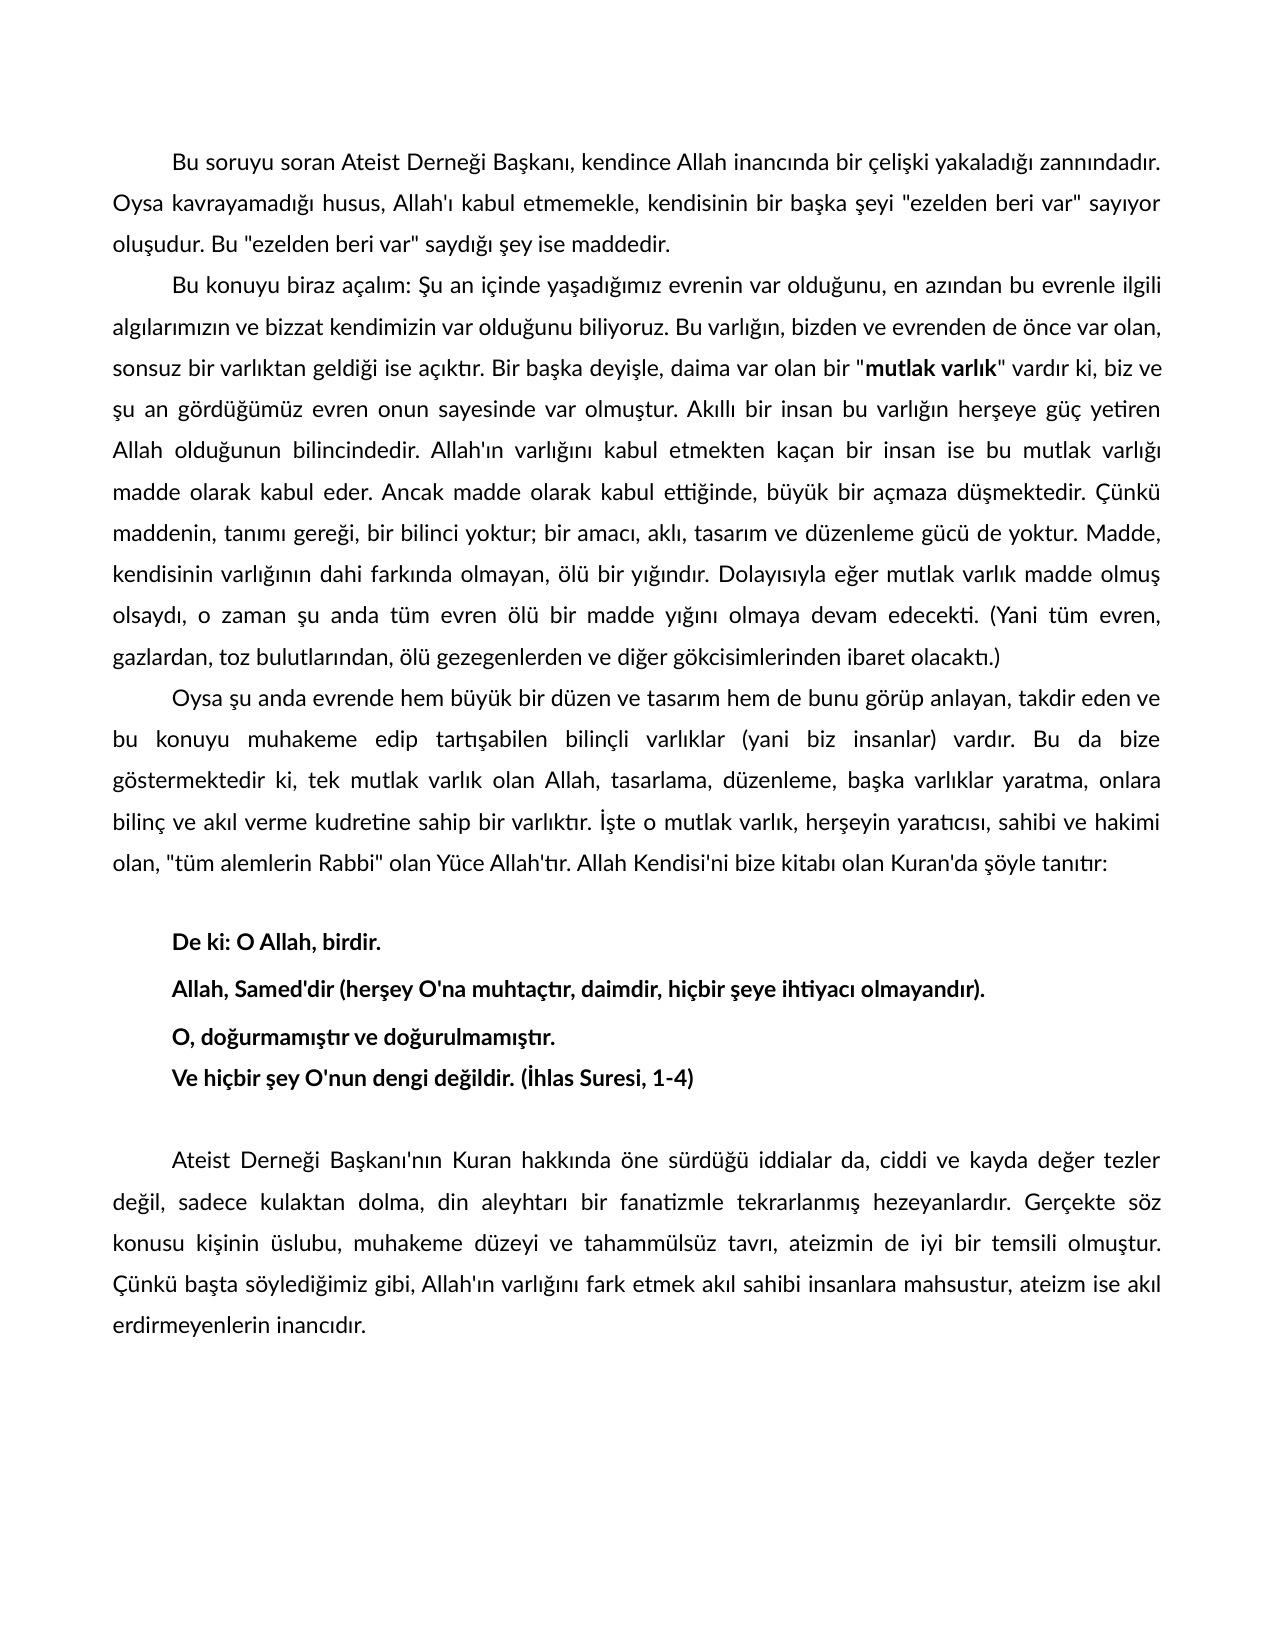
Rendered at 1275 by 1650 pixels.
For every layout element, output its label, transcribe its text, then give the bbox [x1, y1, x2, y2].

text De ki: O Allah, birdir. [112, 928, 1162, 955]
text Ve hiçbir şey O'nun dengi değildir. (İhlas Suresi, 1-4) [112, 1064, 1162, 1091]
text Oysa şu anda evrende hem büyük bir düzen ve tasarım hem de bunu görüp anlayan, takdir eden ve bu konuyu muhakeme edip tartışabilen bilinçli varlıklar (yani biz insanlar) vardır. Bu da bize göstermektedir ki, tek mutlak varlık olan Allah, tasarlama, düzenleme, başka varlıklar yaratma, onlara bilinç ve akıl verme kudretine sahip bir varlıktır. İşte o mutlak varlık, herşeyin yaratıcısı, sahibi ve hakimi olan, "tüm alemlerin Rabbi" olan Yüce Allah'tır. Allah Kendisi'ni bize kitabı olan Kuran'da şöyle tanıtır: [112, 684, 1162, 876]
text Bu soruyu soran Ateist Derneği Başkanı, kendince Allah inancında bir çelişki yakaladığı zannındadır. Oysa kavrayamadığı husus, Allah'ı kabul etmemekle, kendisinin bir başka şeyi "ezelden beri var" sayıyor oluşudur. Bu "ezelden beri var" saydığı şey ise maddedir. [112, 148, 1162, 258]
text Ateist Derneği Başkanı'nın Kuran hakkında öne sürdüğü iddialar da, ciddi ve kayda değer tezler değil, sadece kulaktan dolma, din aleyhtarı bir fanatizmle tekrarlanmış hezeyanlardır. Gerçekte söz konusu kişinin üslubu, muhakeme düzeyi ve tahammülsüz tavrı, ateizmin de iyi bir temsili olmuştur. Çünkü başta söylediğimiz gibi, Allah'ın varlığını fark etmek akıl sahibi insanlara mahsustur, ateizm ise akıl erdirmeyenlerin inancıdır. [112, 1146, 1162, 1339]
text Allah, Samed'dir (herşey O'na muhtaçtır, daimdir, hiçbir şeye ihtiyacı olmayandır). [172, 975, 1162, 1003]
text Bu konuyu biraz açalım: Şu an içinde yaşadığımız evrenin var olduğunu, en azından bu evrenle ilgili algılarımızın ve bizzat kendimizin var olduğunu biliyoruz. Bu varlığın, bizden ve evrenden de önce var olan, sonsuz bir varlıktan geldiği ise açıktır. Bir başka deyişle, daima var olan bir "mutlak varlık" vardır ki, biz ve şu an gördüğümüz evren onun sayesinde var olmuştur. Akıllı bir insan bu varlığın herşeye güç yetiren Allah olduğunun bilincindedir. Allah'ın varlığını kabul etmekten kaçan bir insan ise bu mutlak varlığı madde olarak kabul eder. Ancak madde olarak kabul ettiğinde, büyük bir açmaza düşmektedir. Çünkü maddenin, tanımı gereği, bir bilinci yoktur; bir amacı, aklı, tasarım ve düzenleme gücü de yoktur. Madde, kendisinin varlığının dahi farkında olmayan, ölü bir yığındır. Dolayısıyla eğer mutlak varlık madde olmuş olsaydı, o zaman şu anda tüm evren ölü bir madde yığını olmaya devam edecekti. (Yani tüm evren, gazlardan, toz bulutlarından, ölü gezegenlerden ve diğer gökcisimlerinden ibaret olacaktı.) [112, 271, 1162, 670]
text O, doğurmamıştır ve doğurulmamıştır. [112, 1023, 1162, 1050]
